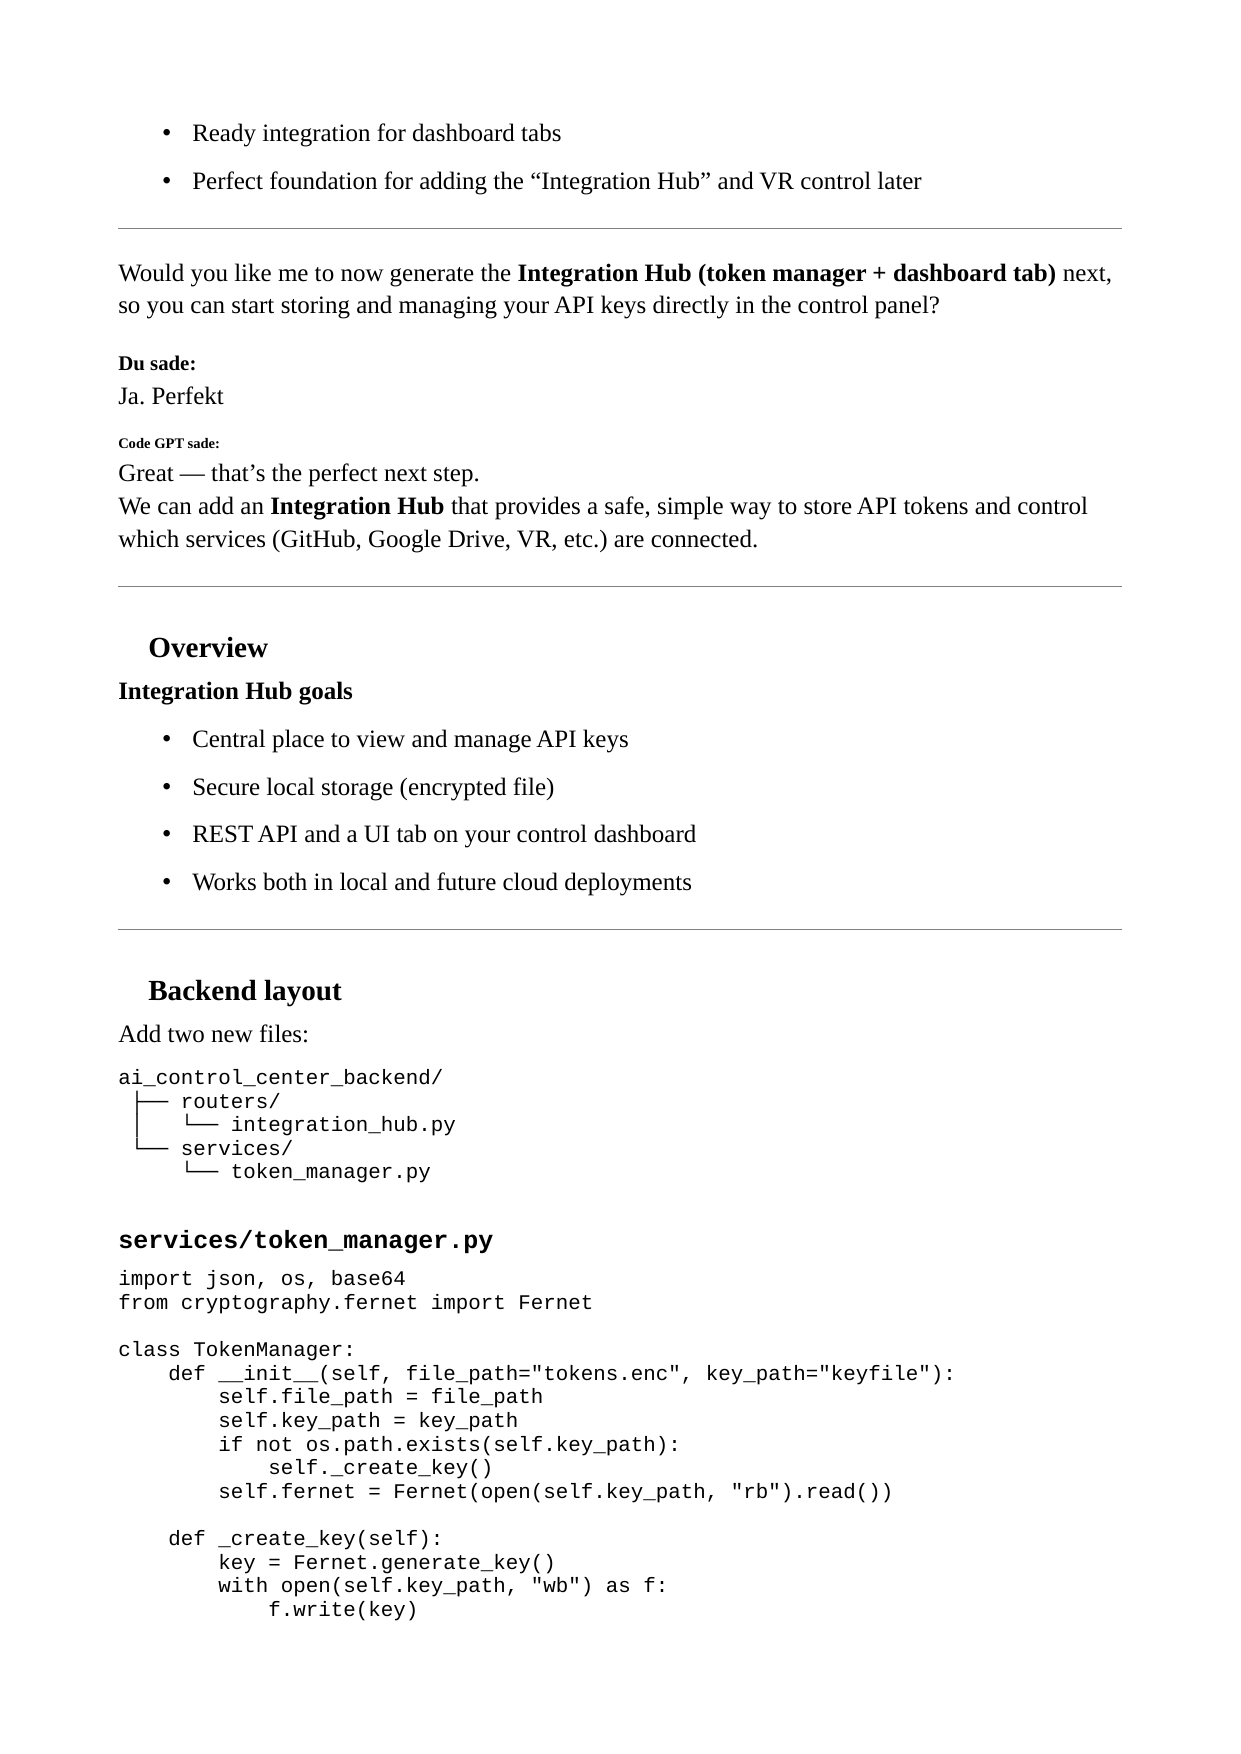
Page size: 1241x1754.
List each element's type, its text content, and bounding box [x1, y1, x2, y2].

text └── services/ [118, 1138, 1122, 1162]
subtitle services/token_manager.py [118, 1227, 1122, 1256]
text with open(self.key_path, "wb") as f: [118, 1575, 1122, 1599]
text self._create_key() [118, 1457, 1122, 1481]
text Integration Hub goals [118, 676, 1122, 705]
text Great — that’s the perfect next step. We can add an Integration Hub that provides a safe, simple way to store API tokens and control which services (GitHub, Google Drive, VR, etc.) are connected. [118, 458, 1122, 553]
text def _create_key(self): [118, 1528, 1122, 1552]
text Ja. Perfekt [118, 381, 1122, 410]
subtitle 🧩 Overview [118, 630, 1122, 664]
subtitle Code GPT sade: [118, 435, 1122, 452]
list Central place to view and manage API keys [162, 724, 1122, 753]
subtitle 🧱 Backend layout [118, 973, 1122, 1007]
text class TokenManager: [118, 1339, 1122, 1363]
text Add two new files: [118, 1019, 1122, 1048]
list REST API and a UI tab on your control dashboard [162, 819, 1122, 848]
text def __init__(self, file_path="tokens.enc", key_path="keyfile"): [118, 1363, 1122, 1386]
text ├── routers/ [137, 1091, 1122, 1114]
text ├── routers/ [118, 1091, 136, 1114]
text Would you like me to now generate the Integration Hub (token manager + dashboard tab) next, so you can start storing and managing your API keys directly in the control panel? [118, 258, 1122, 319]
text import json, os, base64 [118, 1268, 1122, 1292]
text if not os.path.exists(self.key_path): [118, 1433, 1122, 1457]
text self.file_path = file_path [118, 1386, 1122, 1410]
subtitle Du sade: [118, 351, 1122, 375]
text │ └── integration_hub.py [118, 1114, 1122, 1138]
list Secure local storage (encrypted file) [162, 772, 1122, 800]
text from cryptography.fernet import Fernet [118, 1292, 1122, 1315]
list Perfect foundation for adding the “Integration Hub” and VR control later [162, 166, 1122, 194]
text key = Fernet.generate_key() [118, 1552, 1122, 1575]
list Ready integration for dashboard tabs [162, 118, 1122, 147]
text └── token_manager.py [118, 1162, 1122, 1185]
list Works both in local and future cloud deployments [162, 867, 1122, 896]
text f.write(key) [118, 1599, 1122, 1623]
text self.key_path = key_path [118, 1410, 1122, 1433]
text ai_control_center_backend/ [118, 1067, 1122, 1091]
text self.fernet = Fernet(open(self.key_path, "rb").read()) [118, 1481, 1122, 1504]
